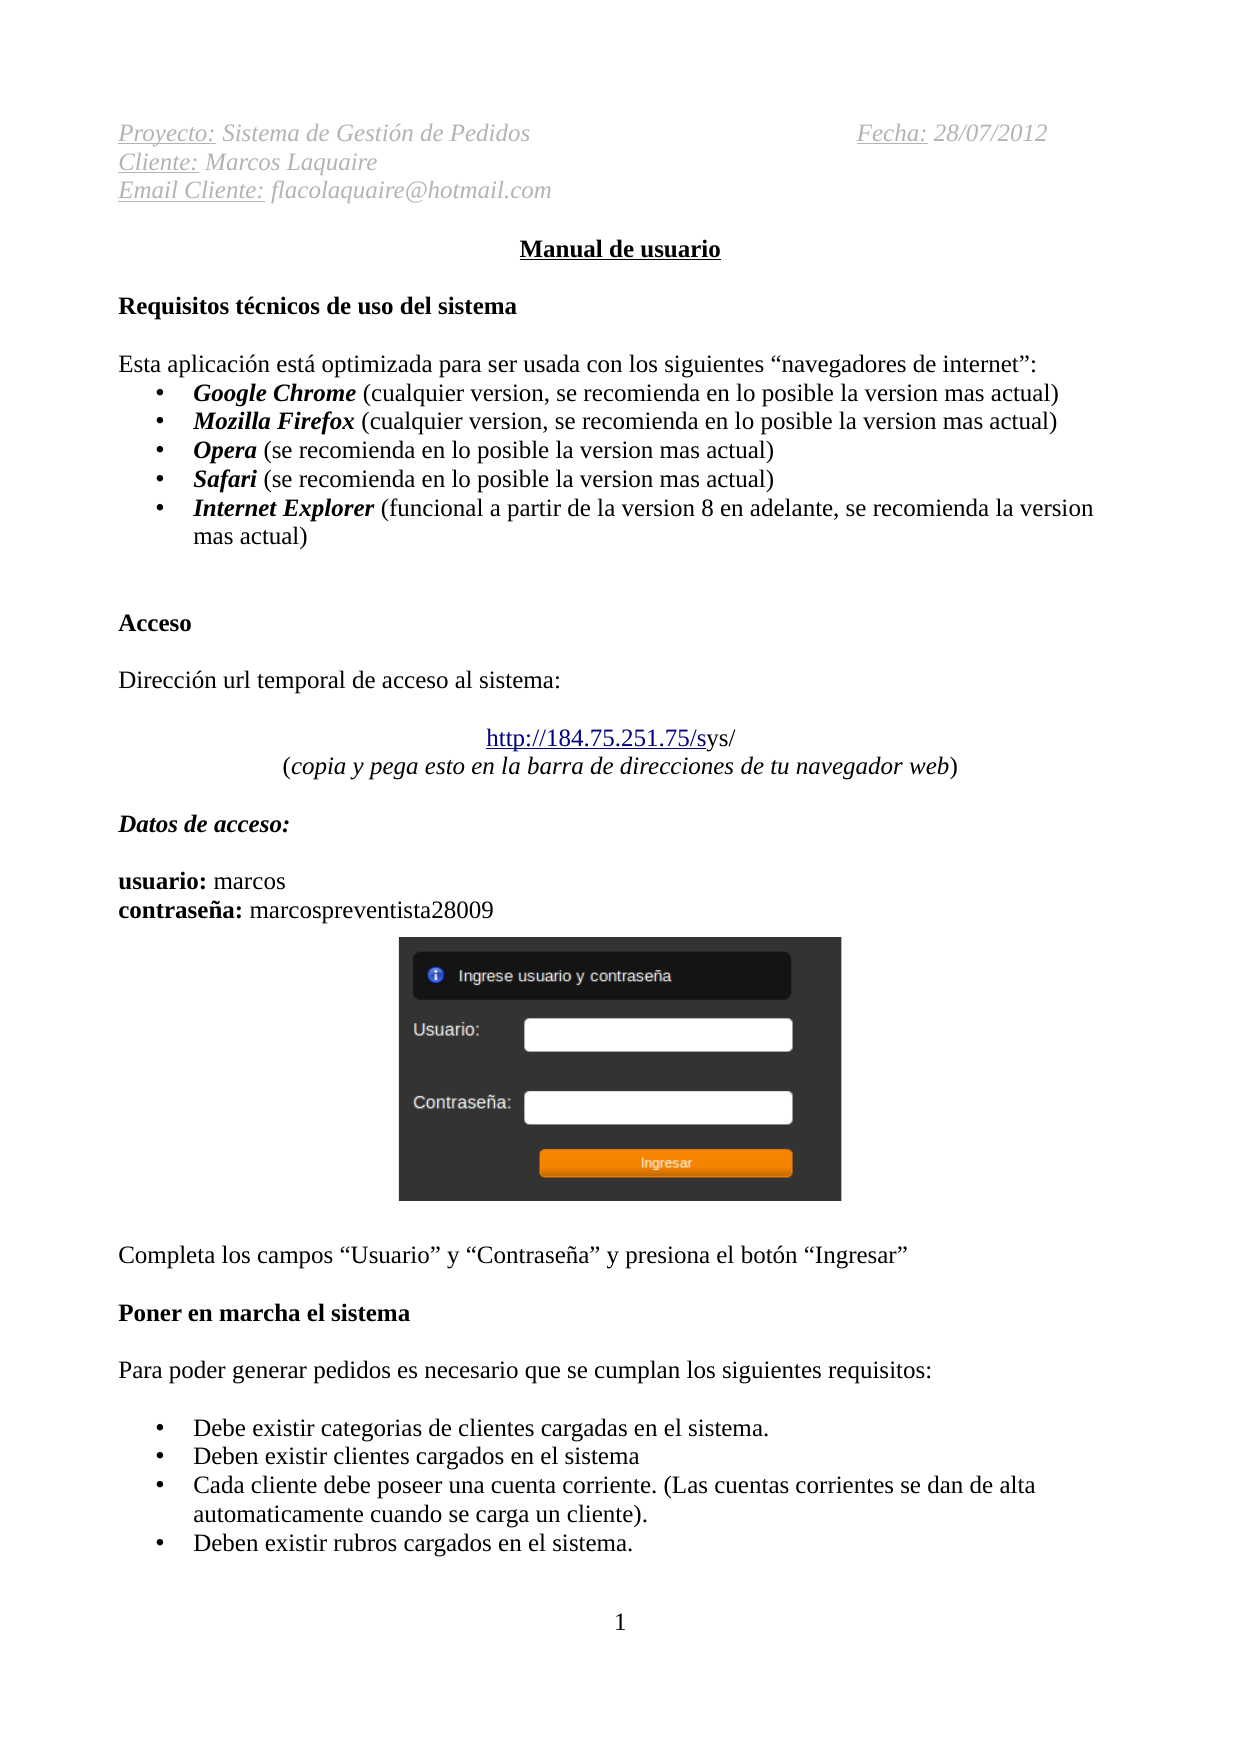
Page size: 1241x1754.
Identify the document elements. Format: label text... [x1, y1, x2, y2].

text Dirección url temporal de acceso al sistema: [118, 665, 1122, 694]
picture [398, 937, 842, 1201]
list Google Chrome (cualquier version, se recomienda en lo posible la version mas actual) [156, 378, 1122, 406]
text (copia y pega esto en la barra de direcciones de tu navegador web) [118, 751, 1122, 780]
text Para poder generar pedidos es necesario que se cumplan los siguientes requisitos: [118, 1355, 1122, 1384]
list Deben existir rubros cargados en el sistema. [156, 1528, 1122, 1556]
text usuario: marcos [118, 866, 1122, 895]
text Acceso [118, 608, 1122, 636]
text Manual de usuario [118, 234, 1122, 263]
list Safari (se recomienda en lo posible la version mas actual) [156, 464, 1122, 493]
text Datos de acceso: [118, 809, 1122, 838]
list Cada cliente debe poseer una cuenta corriente. (Las cuentas corrientes se dan de alta automaticamente cuando se carga un cliente). [156, 1470, 1122, 1528]
text Completa los campos “Usuario” y “Contraseña” y presiona el botón “Ingresar” [118, 1240, 1122, 1269]
text Poner en marcha el sistema [118, 1298, 1122, 1326]
list Opera (se recomienda en lo posible la version mas actual) [156, 435, 1122, 464]
list Internet Explorer (funcional a partir de la version 8 en adelante, se recomienda la version mas actual) [156, 493, 1122, 550]
list Deben existir clientes cargados en el sistema [156, 1441, 1122, 1470]
text contraseña: marcospreventista28009 [118, 895, 1122, 924]
list Mozilla Firefox (cualquier version, se recomienda en lo posible la version mas actual) [156, 406, 1122, 435]
list Debe existir categorias de clientes cargadas en el sistema. [156, 1413, 1122, 1441]
text Requisitos técnicos de uso del sistema [118, 291, 1122, 320]
text Esta aplicación está optimizada para ser usada con los siguientes “navegadores de internet”: [118, 349, 1122, 378]
text http://184.75.251.75/sys/ [118, 723, 1122, 751]
